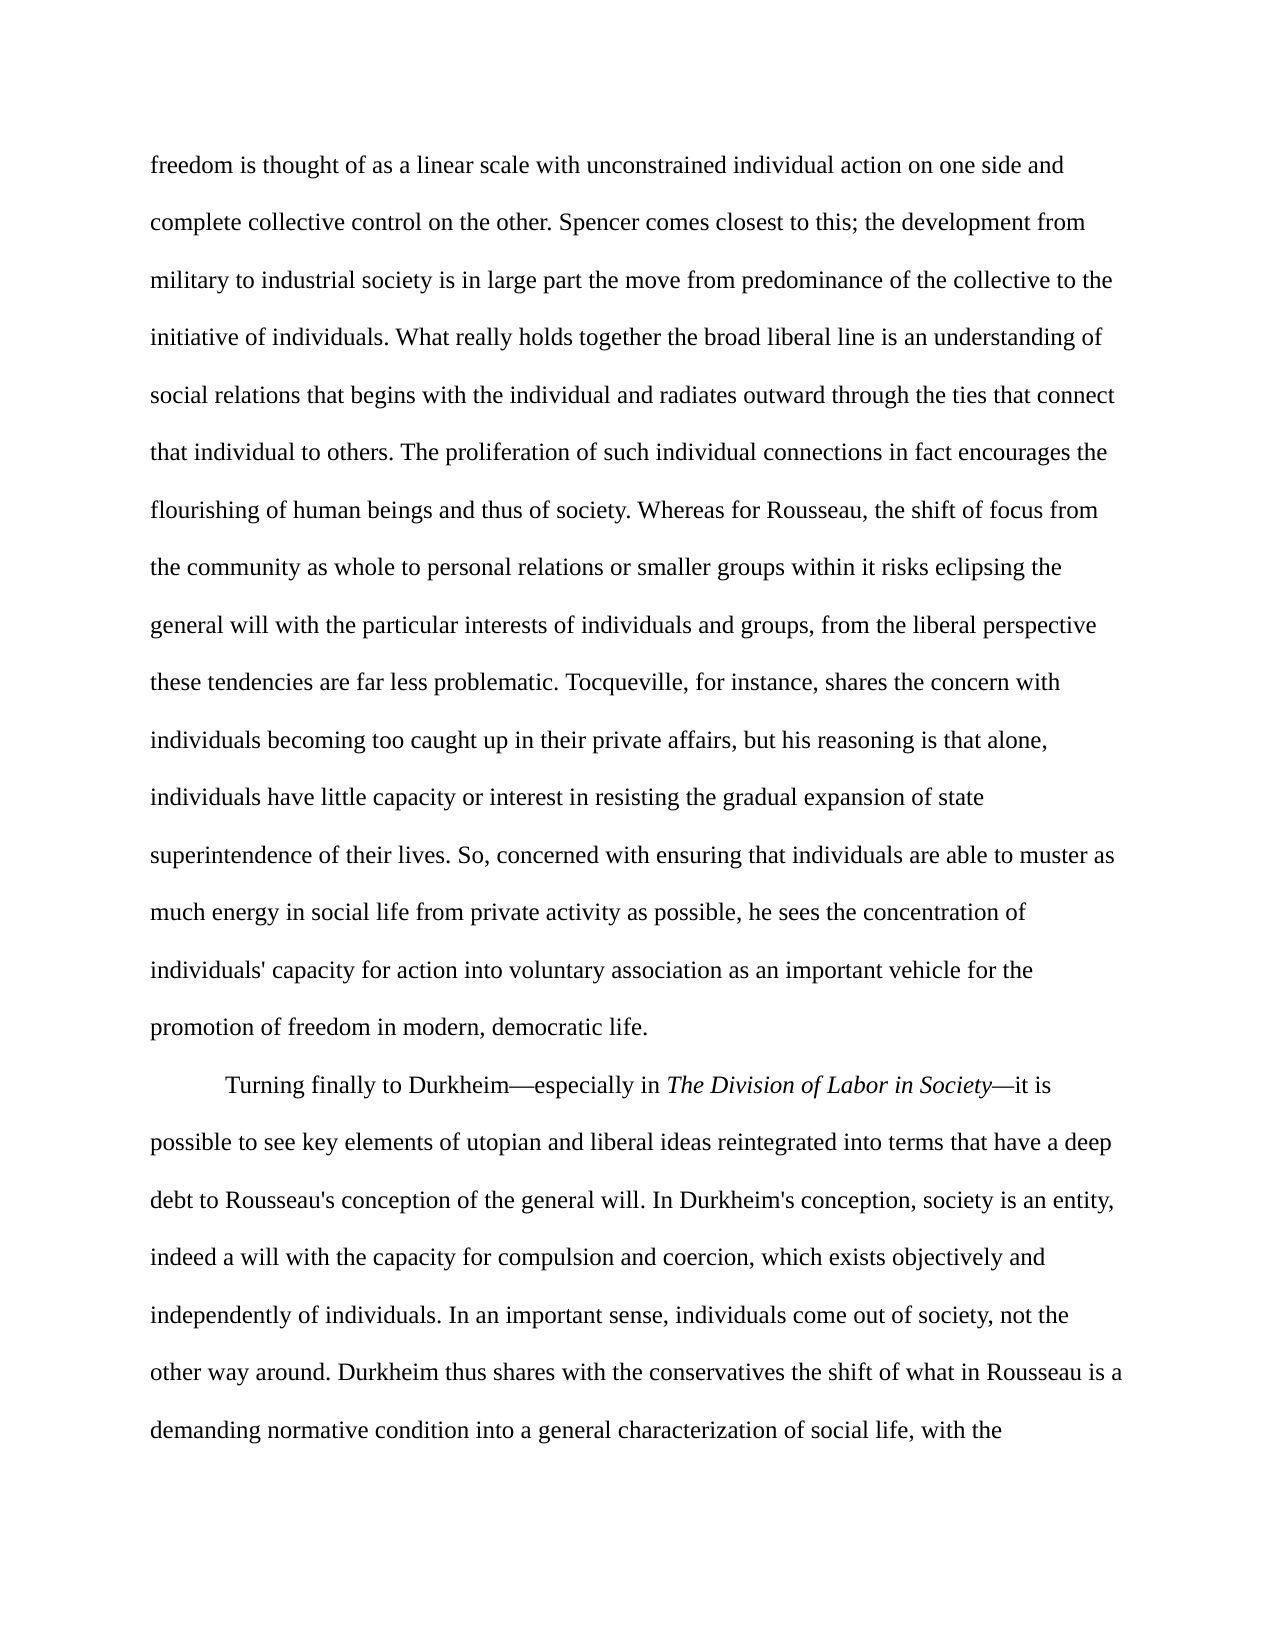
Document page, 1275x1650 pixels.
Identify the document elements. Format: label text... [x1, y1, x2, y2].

text freedom is thought of as a linear scale with unconstrained individual action on one side and complete collective control on the other. Spencer comes closest to this; the development from military to industrial society is in large part the move from predominance of the collective to the initiative of individuals. What really holds together the broad liberal line is an understanding of social relations that begins with the individual and radiates outward through the ties that connect that individual to others. The proliferation of such individual connections in fact encourages the flourishing of human beings and thus of society. Whereas for Rousseau, the shift of focus from the community as whole to personal relations or smaller groups within it risks eclipsing the general will with the particular interests of individuals and groups, from the liberal perspective these tendencies are far less problematic. Tocqueville, for instance, shares the concern with individuals becoming too caught up in their private affairs, but his reasoning is that alone, individuals have little capacity or interest in resisting the gradual expansion of state superintendence of their lives. So, concerned with ensuring that individuals are able to muster as much energy in social life from private activity as possible, he sees the concentration of individuals' capacity for action into voluntary association as an important vehicle for the promotion of freedom in modern, democratic life. [150, 150, 1125, 1041]
text Turning finally to Durkheim—especially in The Division of Labor in Society—it is possible to see key elements of utopian and liberal ideas reintegrated into terms that have a deep debt to Rousseau's conception of the general will. In Durkheim's conception, society is an entity, indeed a will with the capacity for compulsion and coercion, which exists objectively and independently of individuals. In an important sense, individuals come out of society, not the other way around. Durkheim thus shares with the conservatives the shift of what in Rousseau is a demanding normative condition into a general characterization of social life, with the [150, 1070, 1125, 1444]
